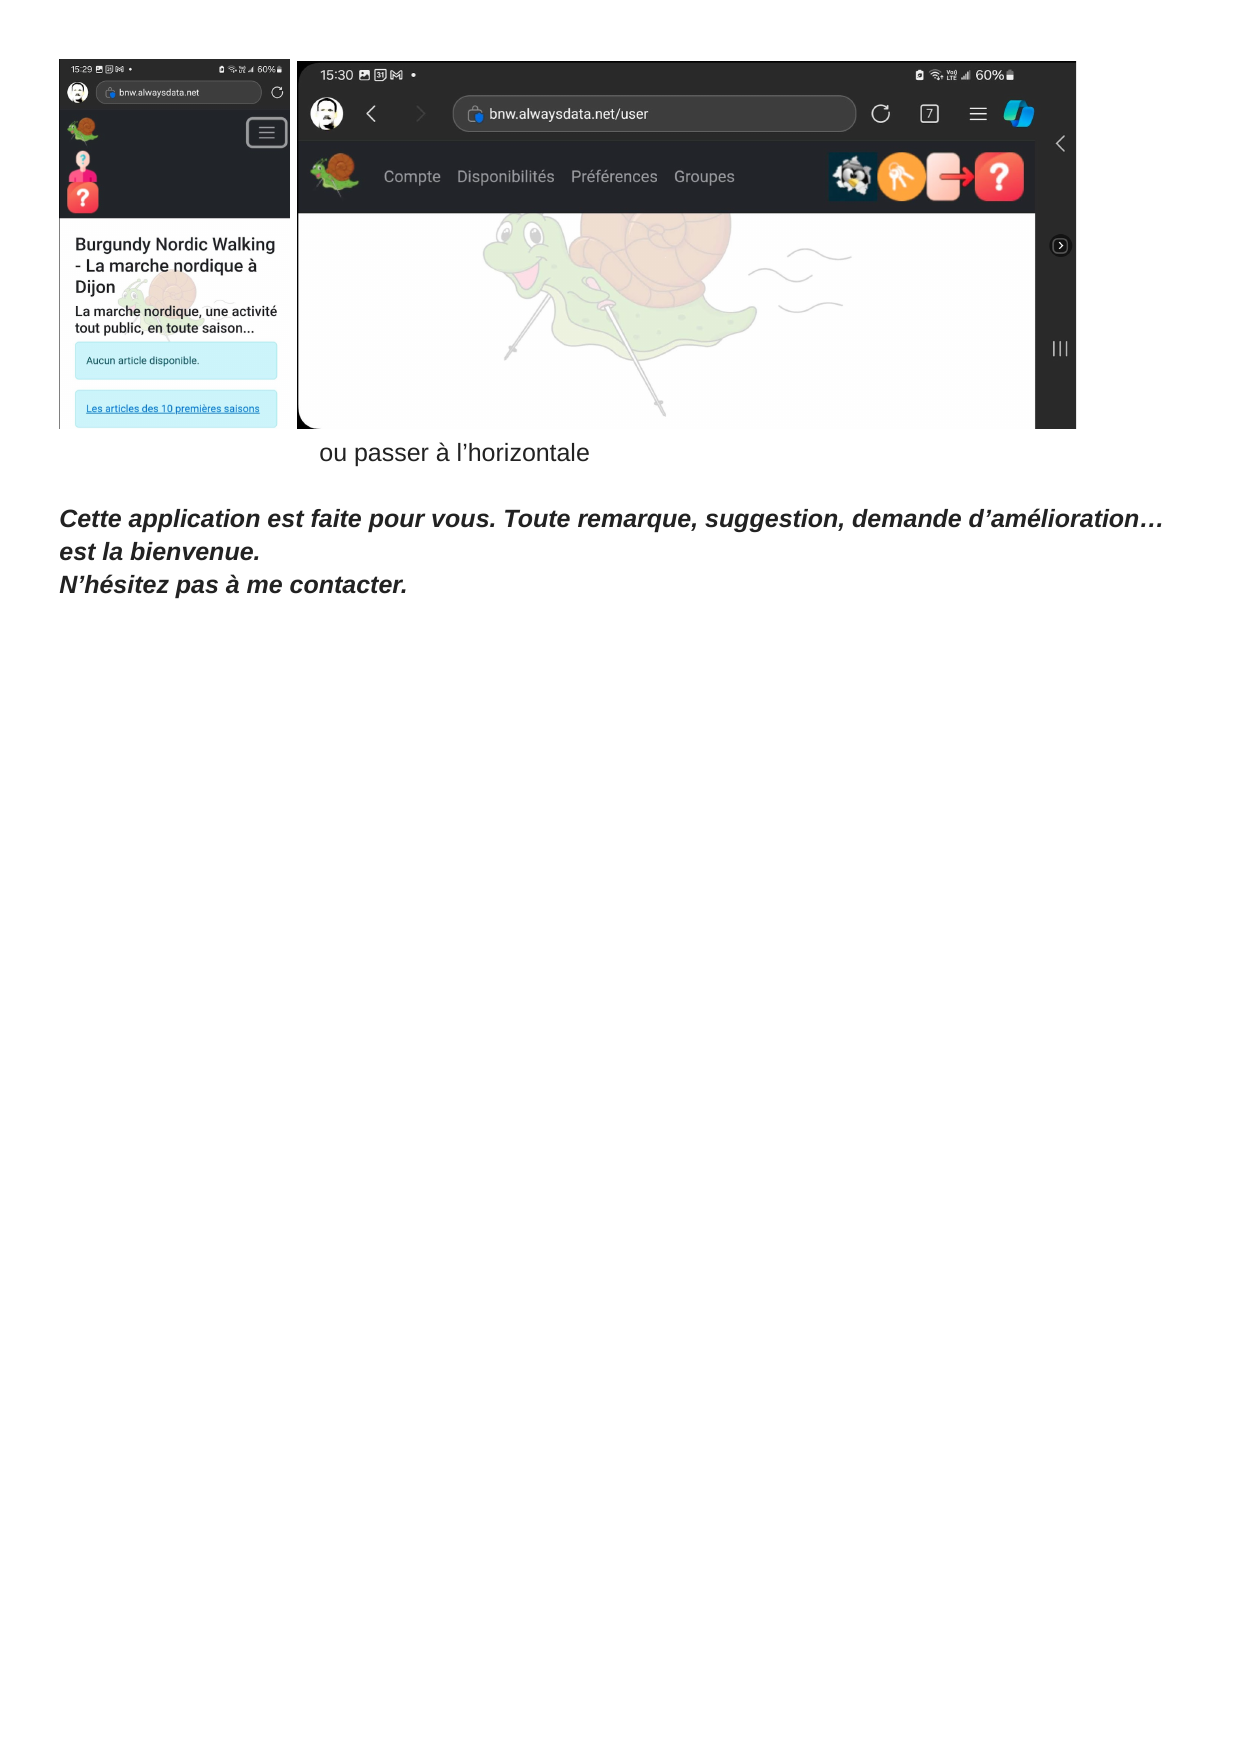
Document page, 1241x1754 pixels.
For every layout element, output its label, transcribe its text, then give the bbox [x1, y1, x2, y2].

text Cette application est faite pour vous. Toute remarque, suggestion, demande d’amélioration… est la bienvenue. [59, 504, 1181, 566]
text N’hésitez pas à me contacter. [59, 570, 1181, 599]
picture [59, 59, 290, 429]
text ou passer à l’horizontale [59, 438, 1181, 467]
picture [297, 61, 1077, 429]
